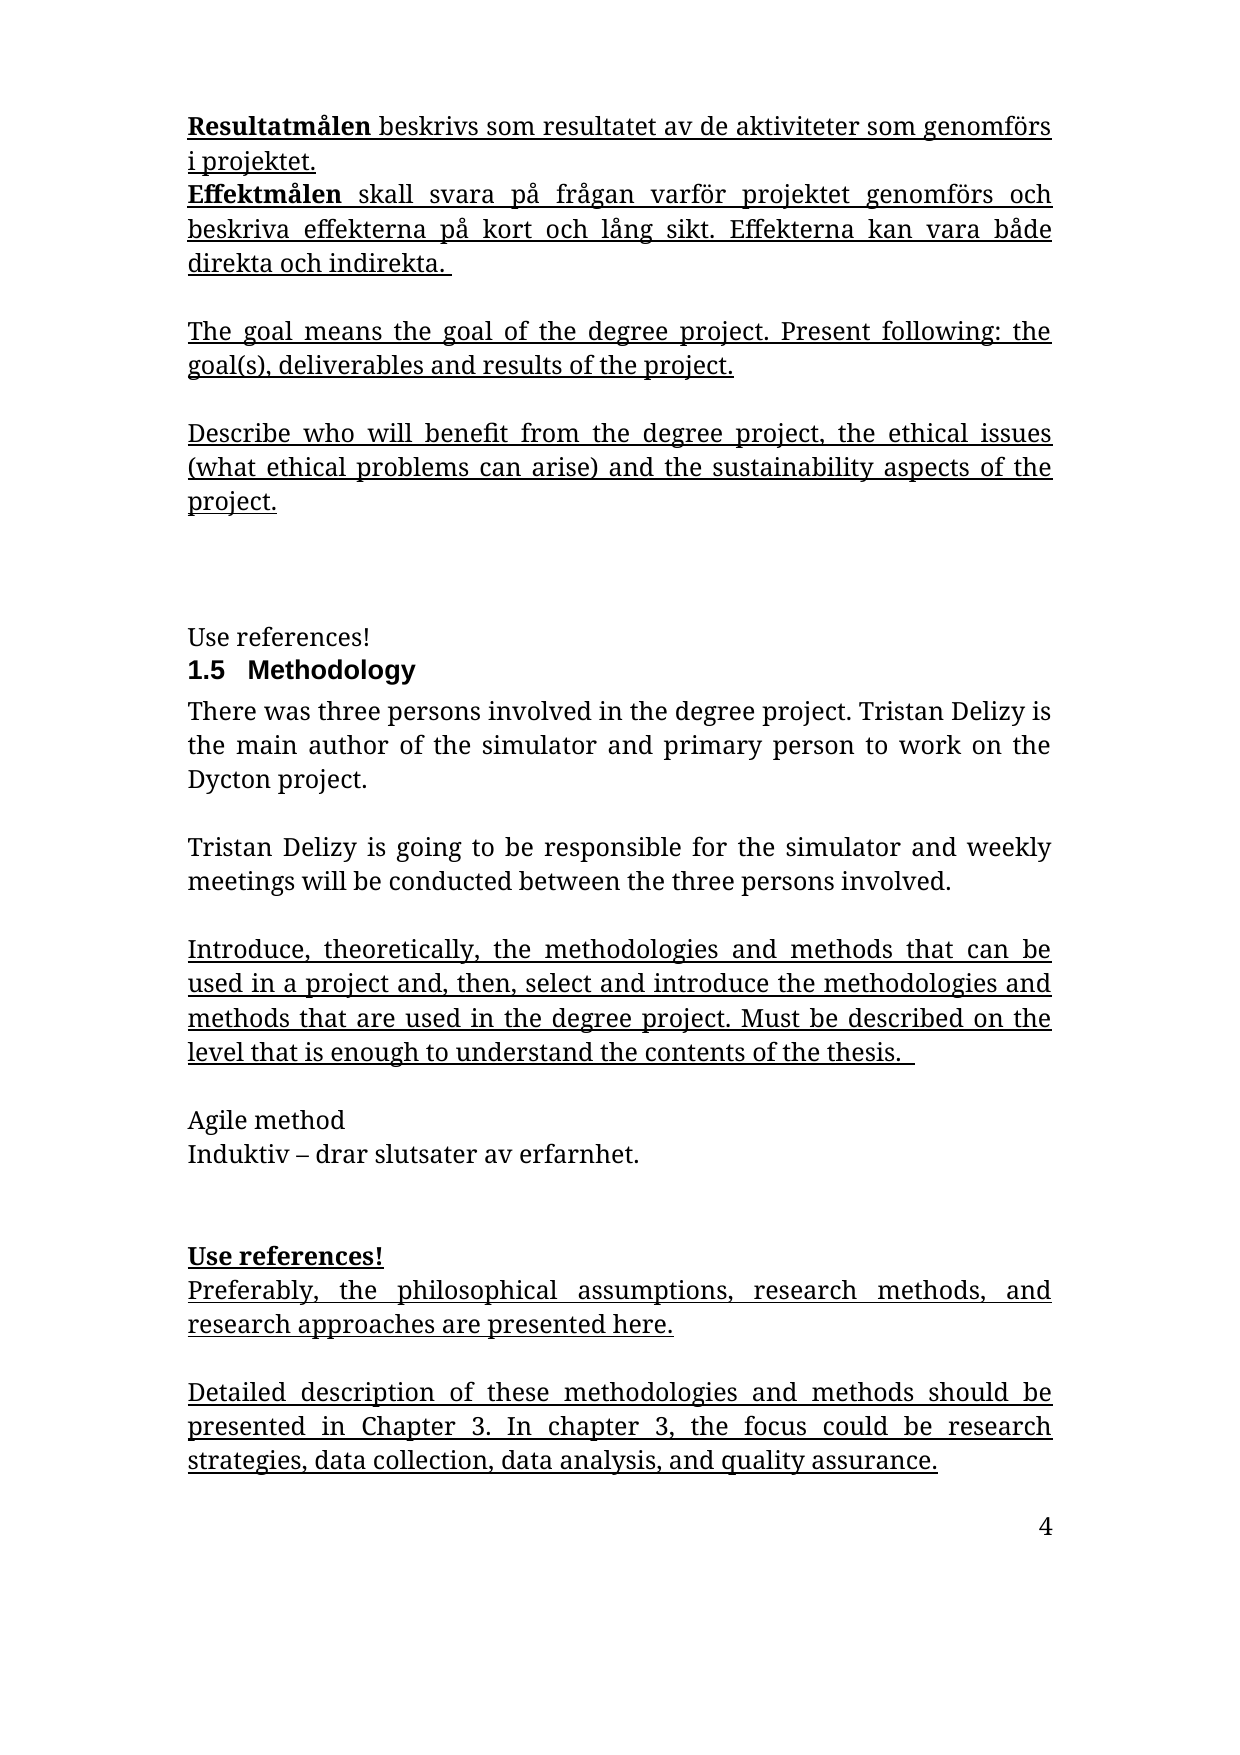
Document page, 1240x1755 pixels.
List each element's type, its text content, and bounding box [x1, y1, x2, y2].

text There was three persons involved in the degree project. Tristan Delizy is the main author of the simulator and primary person to work on the Dycton project. [187, 694, 1052, 796]
text Induktiv – drar slutsater av erfarnhet. [187, 1136, 1052, 1171]
text Use references! [187, 620, 1052, 654]
text presented in Chapter 3. In chapter 3, the focus could be research [187, 1405, 1052, 1438]
text research approaches are presented here. [187, 1303, 1052, 1341]
subtitle Use references! [187, 1239, 1052, 1273]
text used in a project and, then, select and introduce the methodologies and [187, 962, 1052, 995]
text beskriva effekterna på kort och lång sikt. Effekterna kan vara både [187, 208, 1052, 240]
text Detailed description of these methodologies and methods should be [187, 1375, 1052, 1404]
text Preferably, the philosophical assumptions, research methods, and [187, 1273, 1052, 1302]
text direkta och indirekta. [187, 242, 1052, 279]
text project. [187, 479, 1052, 518]
text Introduce, theoretically, the methodologies and methods that can be [187, 932, 1052, 961]
text The goal means the goal of the degree project. Present following: the [187, 313, 1052, 342]
text level that is enough to understand the contents of the thesis. [187, 1030, 1052, 1068]
text Agile method [187, 1102, 1052, 1136]
text Resultatmålen beskrivs som resultatet av de aktiviteter som genomförs [187, 109, 1052, 138]
text i projektet. [187, 140, 1052, 177]
text methods that are used in the degree project. Must be described on the [187, 996, 1052, 1029]
text (what ethical problems can arise) and the sustainability aspects of the [187, 445, 1052, 478]
text Tristan Delizy is going to be responsible for the simulator and weekly meetings will be conducted between the three persons involved. [187, 830, 1052, 898]
text strategies, data collection, data analysis, and quality assurance. [187, 1440, 1052, 1477]
text Effektmålen skall svara på frågan varför projektet genomförs och [187, 177, 1052, 206]
text Describe who will benefit from the degree project, the ethical issues [187, 416, 1052, 444]
text goal(s), deliverables and results of the project. [187, 343, 1052, 382]
subtitle Methodology [187, 654, 1052, 685]
